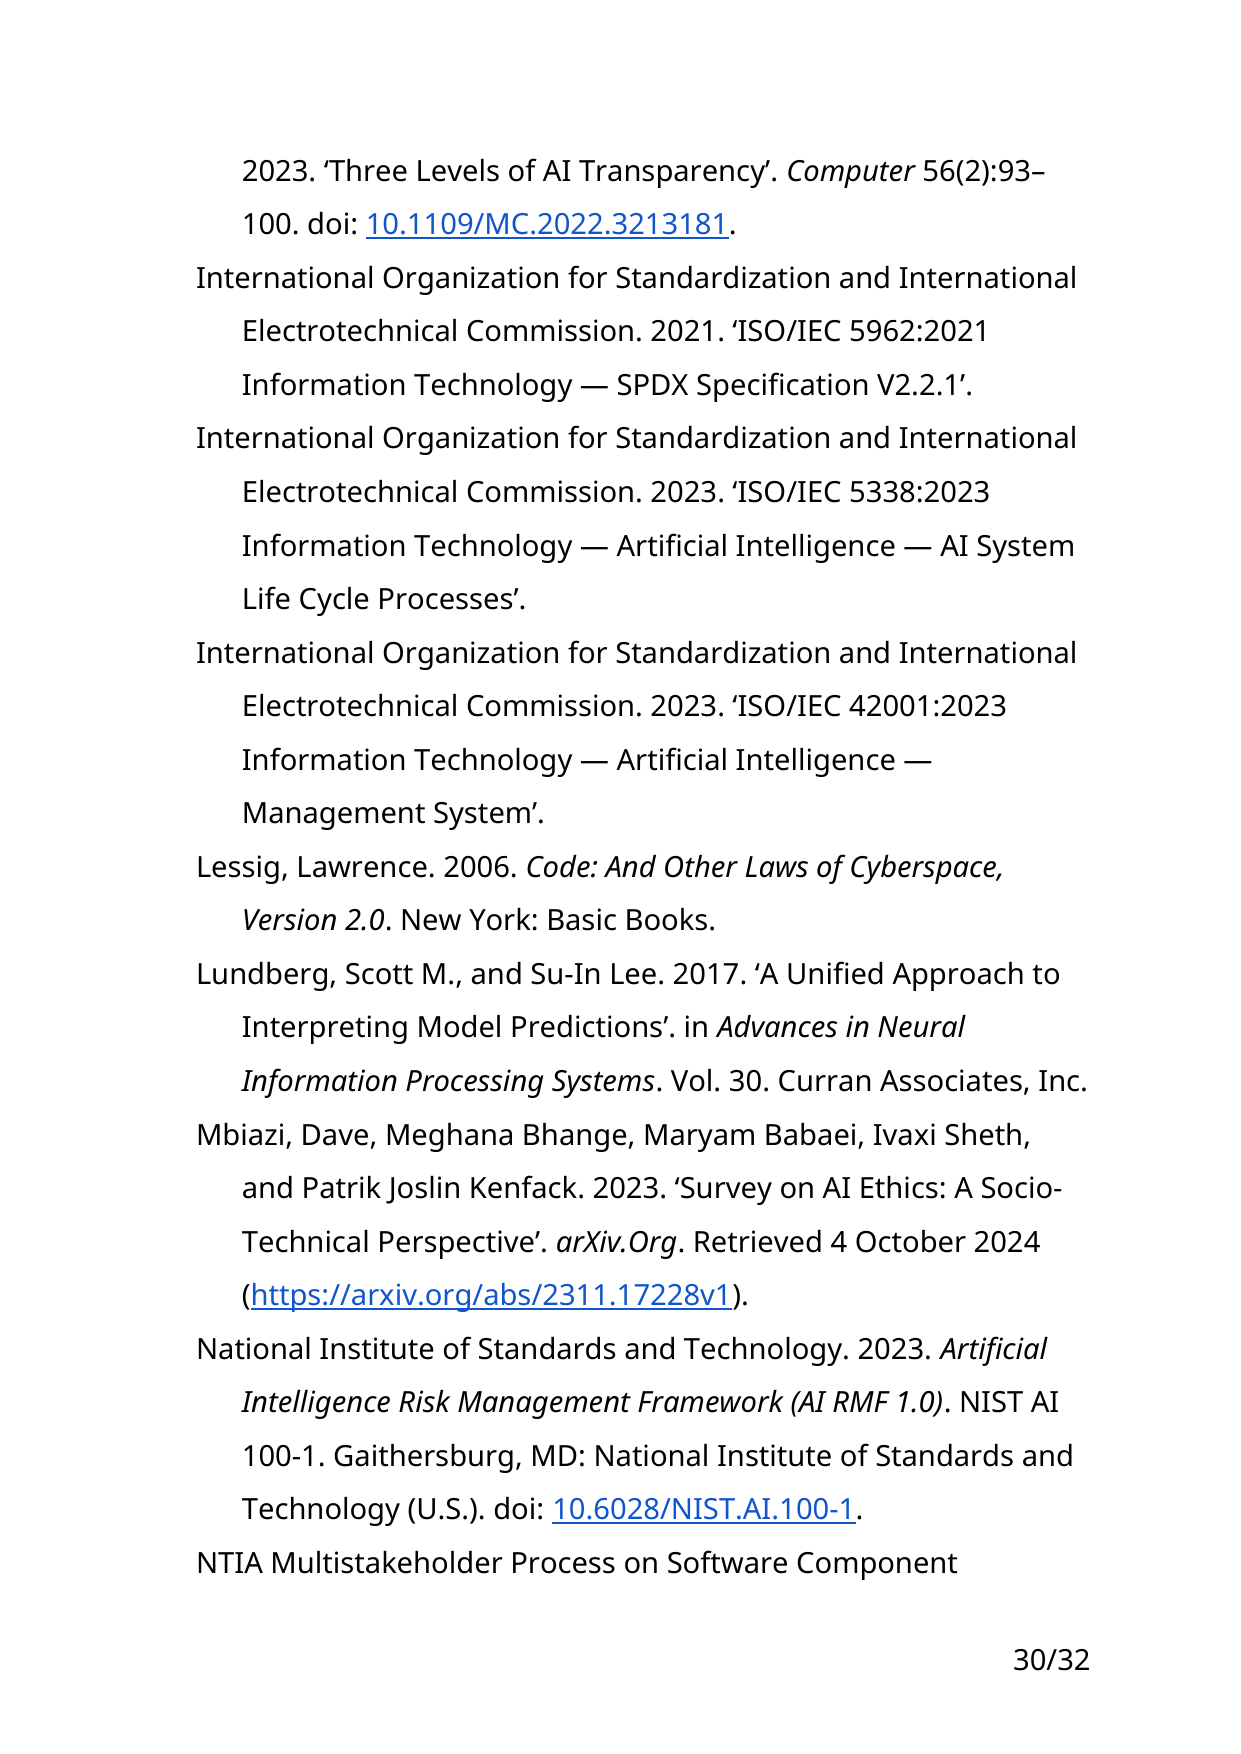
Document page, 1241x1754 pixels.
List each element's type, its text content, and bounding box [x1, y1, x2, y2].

text Lundberg, Scott M., and Su-In Lee. 2017. ‘A Unified Approach to Interpreting Model Predictions’. in Advances in Neural Information Processing Systems. Vol. 30. Curran Associates, Inc. [196, 953, 1090, 1100]
text Mbiazi, Dave, Meghana Bhange, Maryam Babaei, Ivaxi Sheth, and Patrik Joslin Kenfack. 2023. ‘Survey on AI Ethics: A Socio-Technical Perspective’. arXiv.Org. Retrieved 4 October 2024 (https://arxiv.org/abs/2311.17228v1). [196, 1114, 1090, 1314]
text National Institute of Standards and Technology. 2023. Artificial Intelligence Risk Management Framework (AI RMF 1.0). NIST AI 100-1. Gaithersburg, MD: National Institute of Standards and Technology (U.S.). doi: 10.6028/NIST.AI.100-1. [196, 1328, 1090, 1528]
text NTIA Multistakeholder Process on Software Component [196, 1542, 1090, 1582]
text International Organization for Standardization and International Electrotechnical Commission. 2021. ‘ISO/IEC 5962:2021 Information Technology — SPDX Specification V2.2.1’. [196, 257, 1090, 404]
text International Organization for Standardization and International Electrotechnical Commission. 2023. ‘ISO/IEC 42001:2023 Information Technology — Artificial Intelligence — Management System’. [196, 632, 1090, 832]
text International Organization for Standardization and International Electrotechnical Commission. 2023. ‘ISO/IEC 5338:2023 Information Technology — Artificial Intelligence — AI System Life Cycle Processes’. [196, 418, 1090, 618]
text 2023. ‘Three Levels of AI Transparency’. Computer 56(2):93–100. doi: 10.1109/MC.2022.3213181. [196, 150, 1090, 243]
text Lessig, Lawrence. 2006. Code: And Other Laws of Cyberspace, Version 2.0. New York: Basic Books. [196, 846, 1090, 939]
